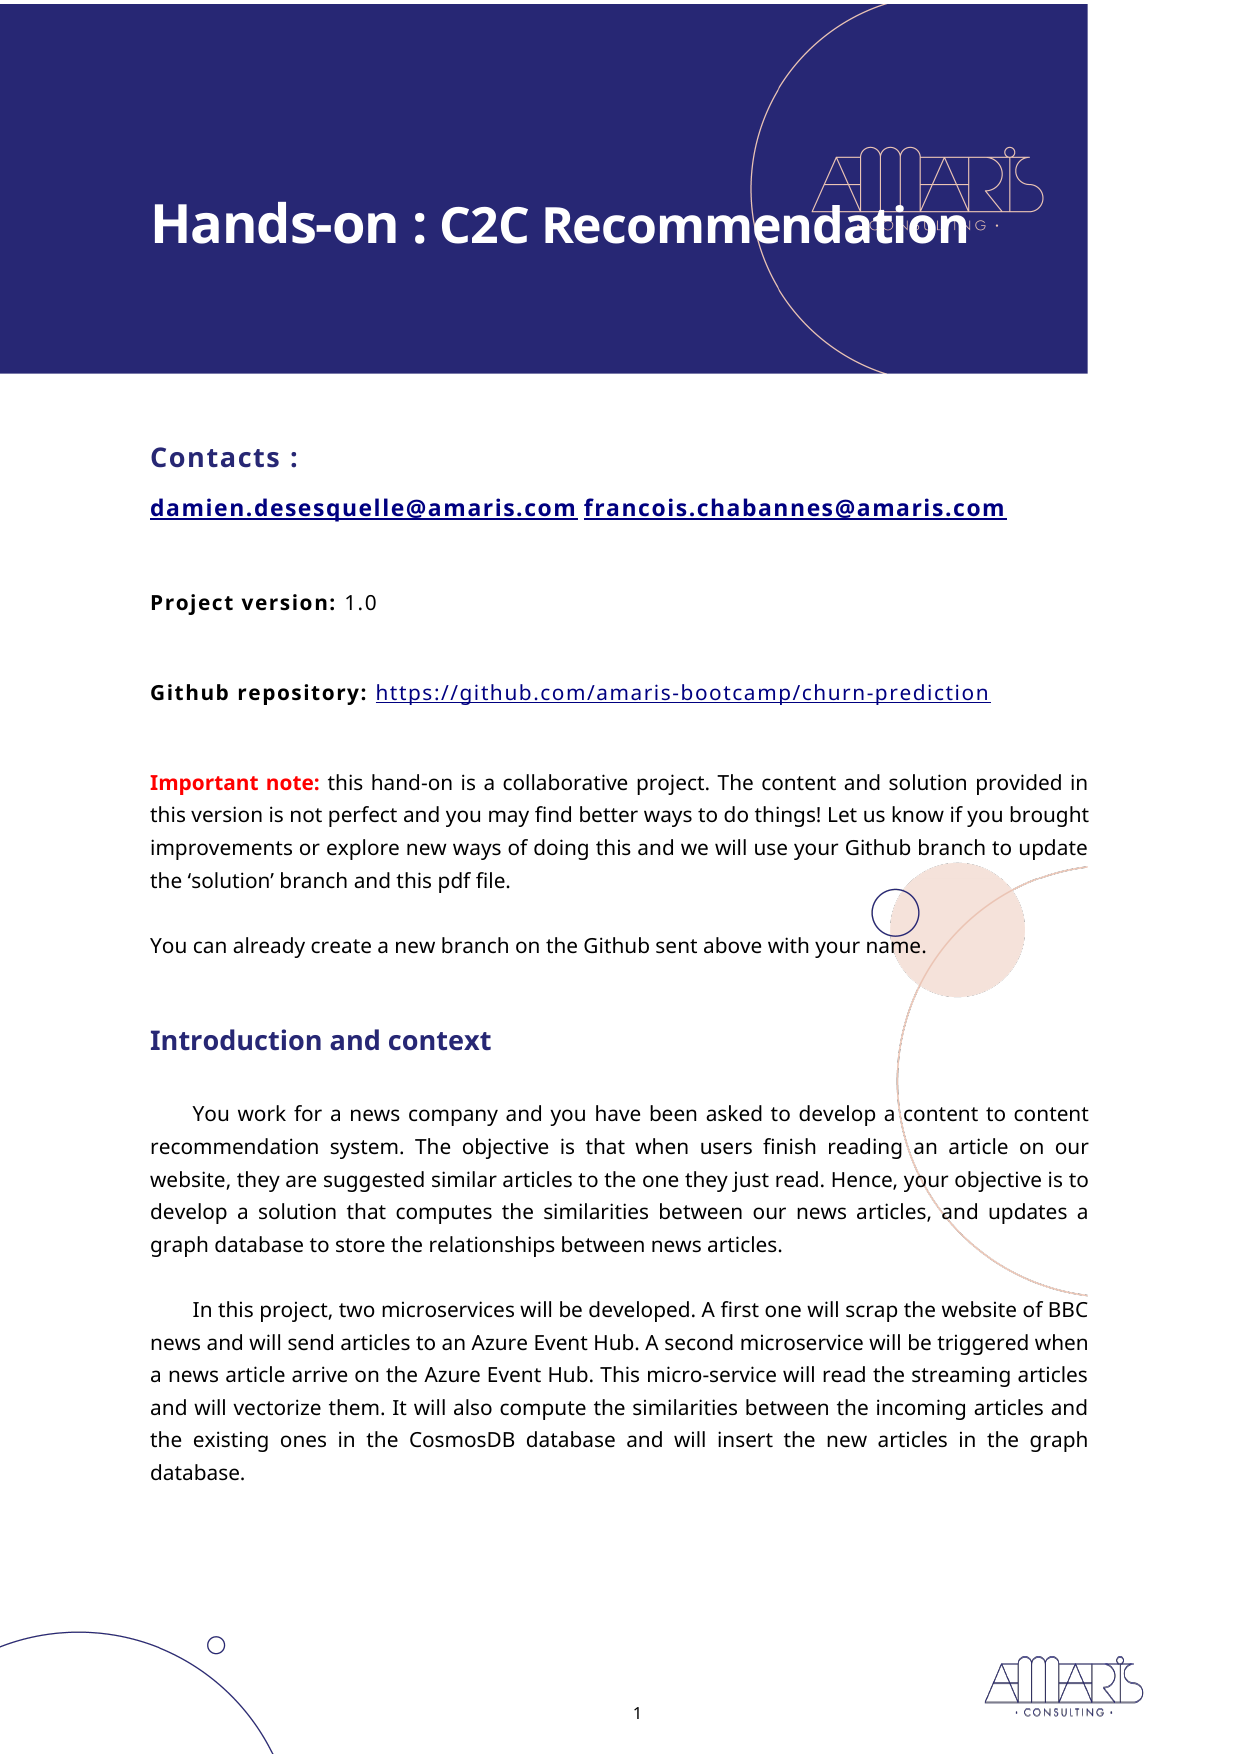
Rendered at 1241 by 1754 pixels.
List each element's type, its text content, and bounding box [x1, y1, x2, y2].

subtitle You work for a news company and you have been asked to develop a content to content recommendation system. The objective is that when users finish reading an article on our website, they are suggested similar articles to the one they just read. Hence, your objective is to develop a solution that computes the similarities between our news articles, and updates a graph database to store the relationships between news articles. [150, 1099, 1090, 1258]
subtitle damien.desesquelle@amaris.com francois.chabannes@amaris.com [150, 492, 1090, 523]
subtitle In this project, two microservices will be developed. A first one will scrap the website of BBC news and will send articles to an Azure Event Hub. A second microservice will be triggered when a news article arrive on the Azure Event Hub. This micro-service will read the streaming articles and will vectorize them. It will also compute the similarities between the incoming articles and the existing ones in the CosmosDB database and will insert the new articles in the graph database. [150, 1295, 1090, 1487]
subtitle Introduction and context [150, 1021, 1090, 1058]
title Hands-on : C2C Recommendation [150, 186, 1090, 260]
subtitle Project version: 1.0 [150, 588, 1090, 616]
picture [0, 4, 1146, 1754]
subtitle Contacts : [150, 438, 1090, 475]
subtitle You can already create a new branch on the Github sent above with your name. [150, 931, 1090, 959]
subtitle Important note: this hand-on is a collaborative project. The content and solution provided in this version is not perfect and you may find better ways to do things! Let us know if you brought improvements or explore new ways of doing this and we will use your Github branch to update the ‘solution’ branch and this pdf file. [150, 768, 1090, 894]
subtitle Github repository: https://github.com/amaris-bootcamp/churn-prediction [150, 678, 1090, 706]
